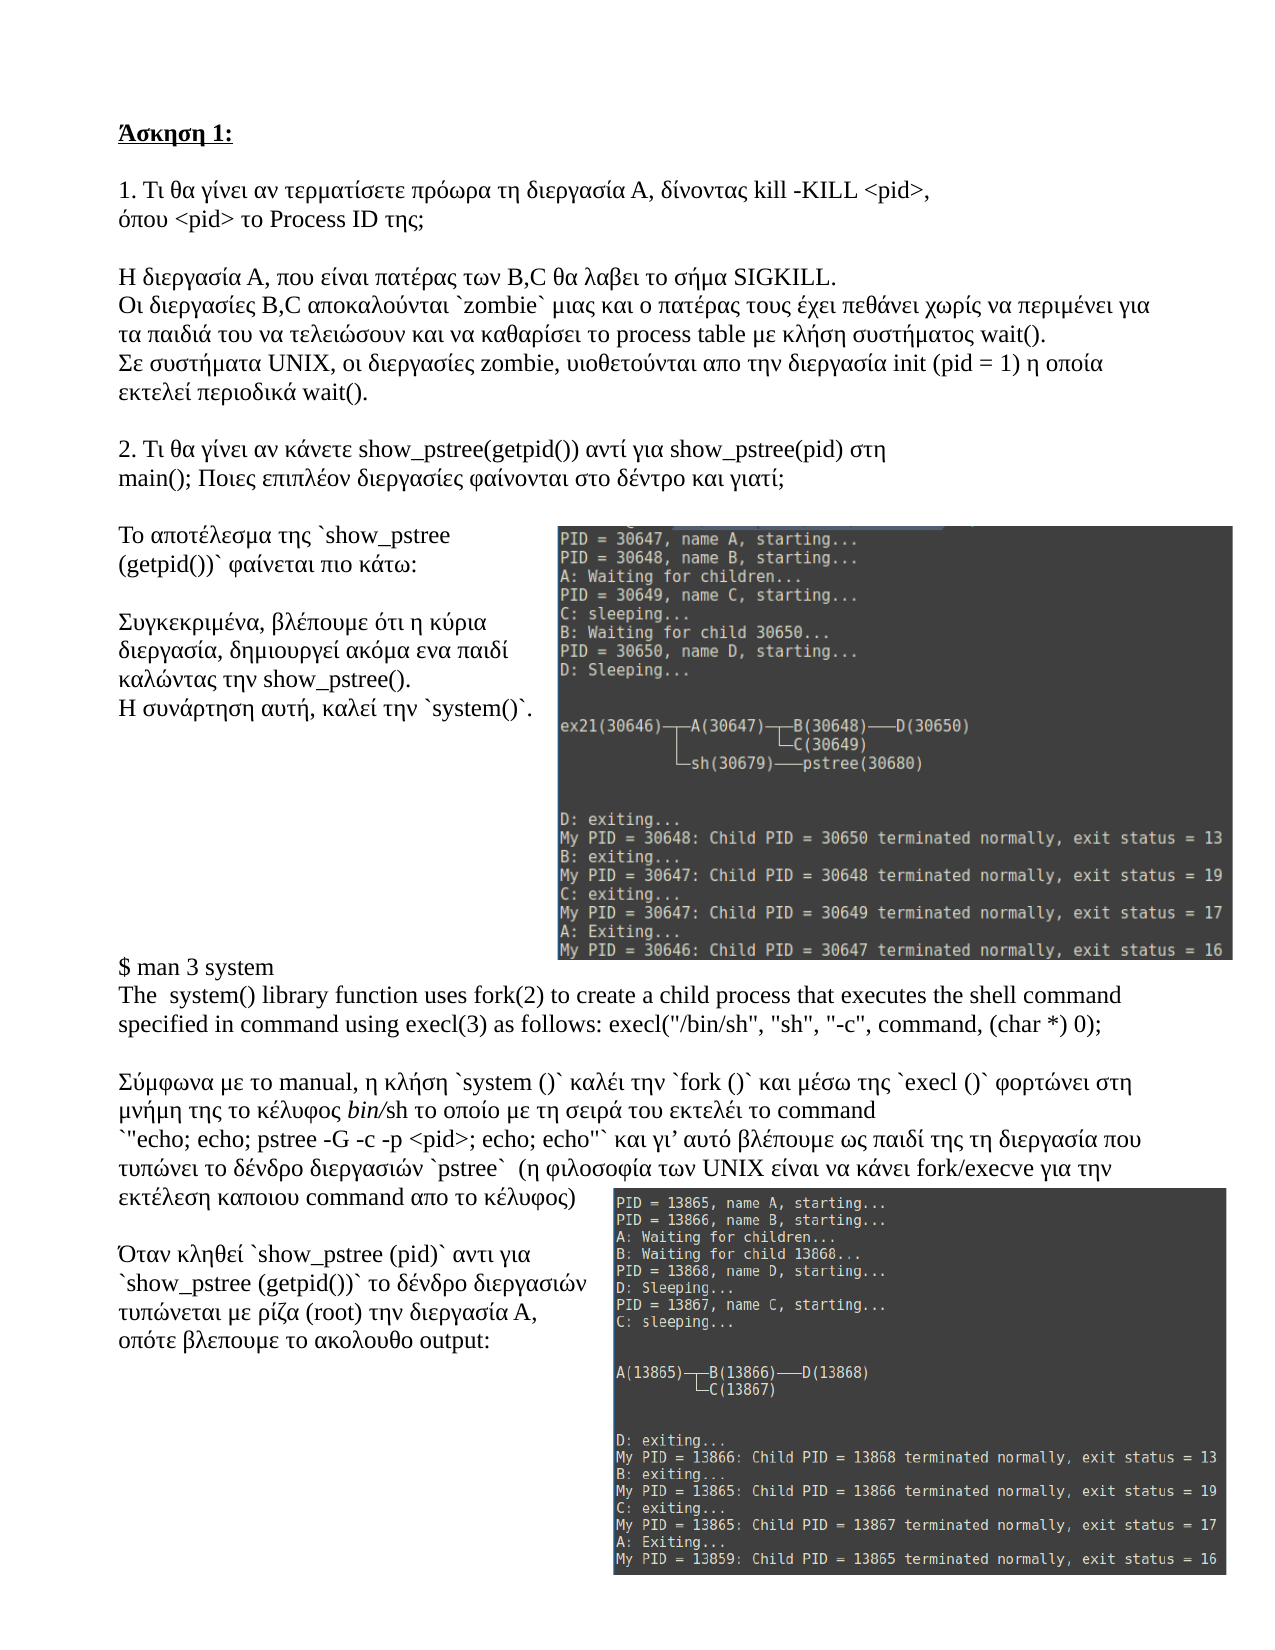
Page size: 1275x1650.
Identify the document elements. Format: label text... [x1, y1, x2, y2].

text Η διεργασία Α, που είναι πατέρας των Β,C θα λαβει το σήμα SIGKILL. [118, 262, 1157, 291]
text To αποτέλεσμα της `show_pstree (getpid())` φαίνεται πιο κάτω: [118, 521, 1157, 578]
text Σε συστήματα UNIX, οι διεργασίες zombie, υιοθετούνται απο την διεργασία init (pid = 1) η οποία εκτελεί περιοδικά wait(). [118, 348, 1157, 406]
text 2. Τι θα γίνει αν κάνετε show_pstree(getpid()) αντί για show_pstree(pid) στη [118, 434, 1157, 463]
text οπότε βλεπουμε το ακολουθο output: [118, 1326, 613, 1354]
text Άσκηση 1: [118, 118, 1157, 147]
text Συγκεκριμένα, βλέπουμε ότι η κύρια διεργασία, δημιουργεί ακόμα ενα παιδί καλώντας την show_pstree(). [118, 607, 557, 693]
text The system() library function uses fork(2) to create a child process that executes the shell command specified in command using execl(3) as follows: execl("/bin/sh", "sh", "-c", command, (char *) 0); [118, 981, 1157, 1038]
text Οι διεργασίες Β,C αποκαλούνται `zombie` μιας και ο πατέρας τους έχει πεθάνει χωρίς να περιμένει για τα παιδιά του να τελειώσουν και να καθαρίσει το process table με κλήση συστήματος wait(). [118, 291, 1157, 348]
text 1. Τι θα γίνει αν τερματίσετε πρόωρα τη διεργασία Α, δίνοντας kill -KILL <pid>, [118, 176, 1157, 204]
text `"echo; echo; pstree -G -c -p <pid>; echo; echo"` και γι’ αυτό βλέπουμε ως παιδί της τη διεργασία που τυπώνει το δένδρο διεργασιών `pstree` (η φιλοσοφία των UNIX είναι να κάνει fork/execve για την εκτέλεση καποιου command απο το κέλυφος) [118, 1124, 1157, 1211]
picture [613, 1188, 1227, 1575]
text Η συνάρτηση αυτή, καλεί την `system()`. [118, 693, 557, 722]
picture [557, 526, 1233, 960]
text Όταν κληθεί `show_pstree (pid)` αντι για [118, 1239, 613, 1268]
text Σύμφωνα με το manual, η κλήση `system ()` καλέι την `fork ()` και μέσω της `execl ()` φορτώνει στη μνήμη της το κέλυφος bin/sh το οποίο με τη σειρά του εκτελέι το command [118, 1067, 1157, 1124]
text main(); Ποιες επιπλέον διεργασίες φαίνονται στο δέντρο και γιατί; [118, 463, 1157, 492]
text `show_pstree (getpid())` το δένδρο διεργασιών τυπώνεται με ρίζα (root) την διεργασία Α, [118, 1268, 613, 1326]
text όπου <pid> το Process ID της; [118, 204, 1157, 233]
text $ man 3 system [118, 952, 1157, 981]
